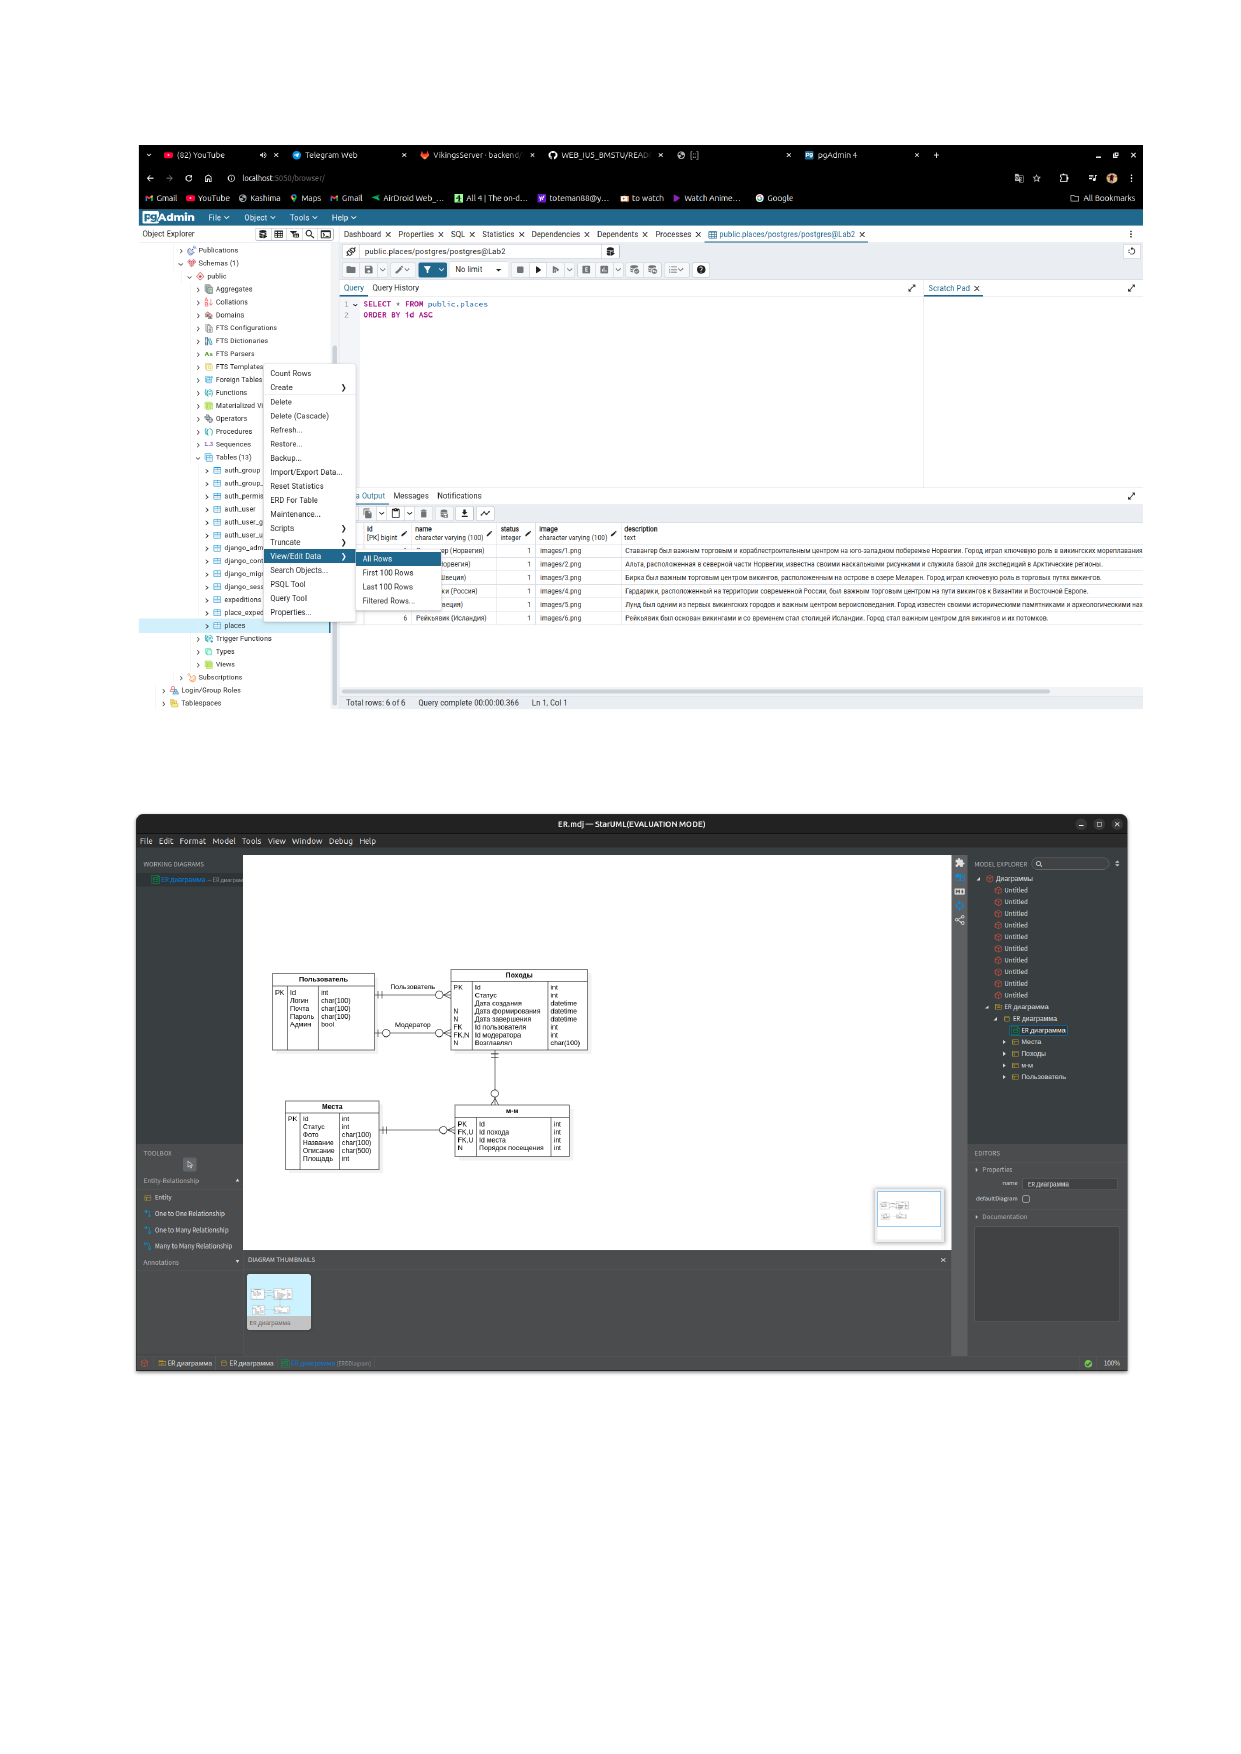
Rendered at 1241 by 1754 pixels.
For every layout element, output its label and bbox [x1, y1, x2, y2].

picture [129, 808, 1134, 1379]
picture [138, 145, 1143, 709]
